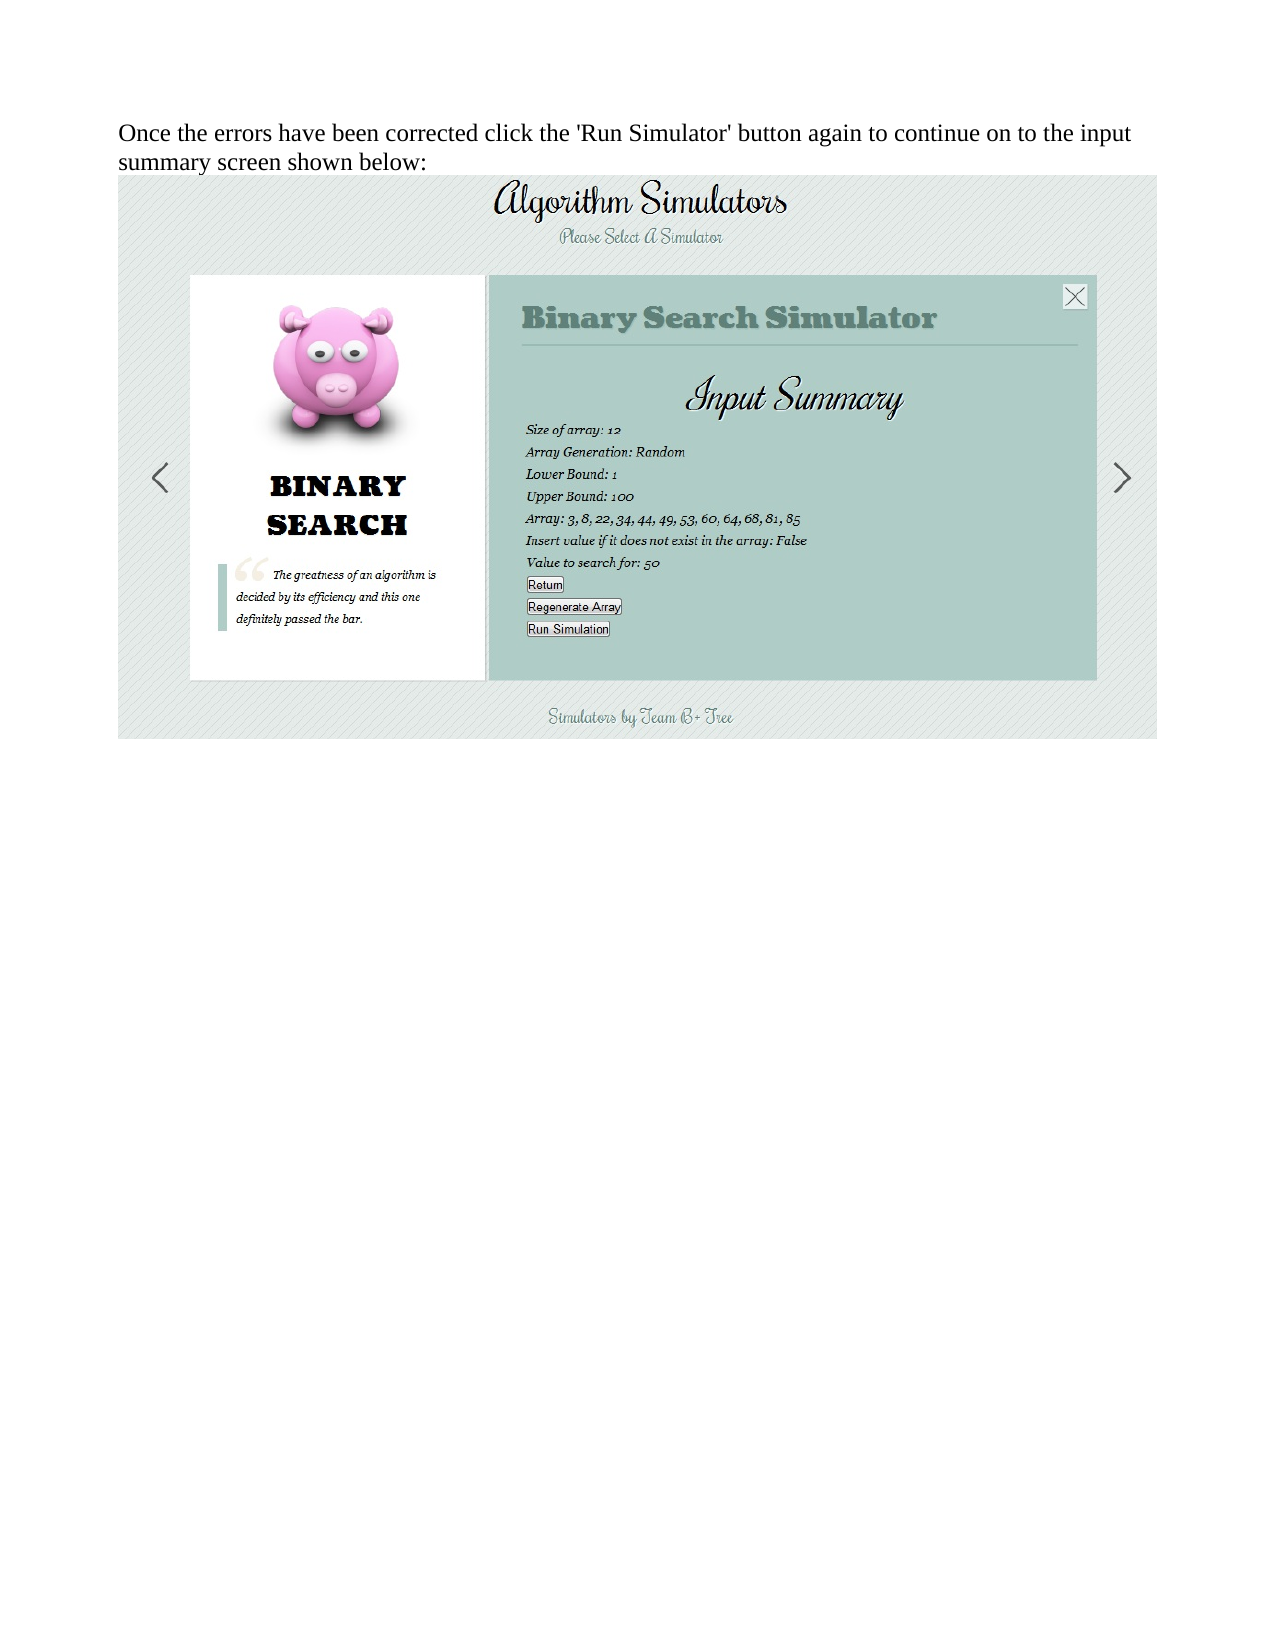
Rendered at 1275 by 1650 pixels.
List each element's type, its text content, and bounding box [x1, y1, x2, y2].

text Once the errors have been corrected click the 'Run Simulator' button again to continue on to the input summary screen shown below: [118, 118, 1157, 175]
picture [118, 175, 1157, 739]
